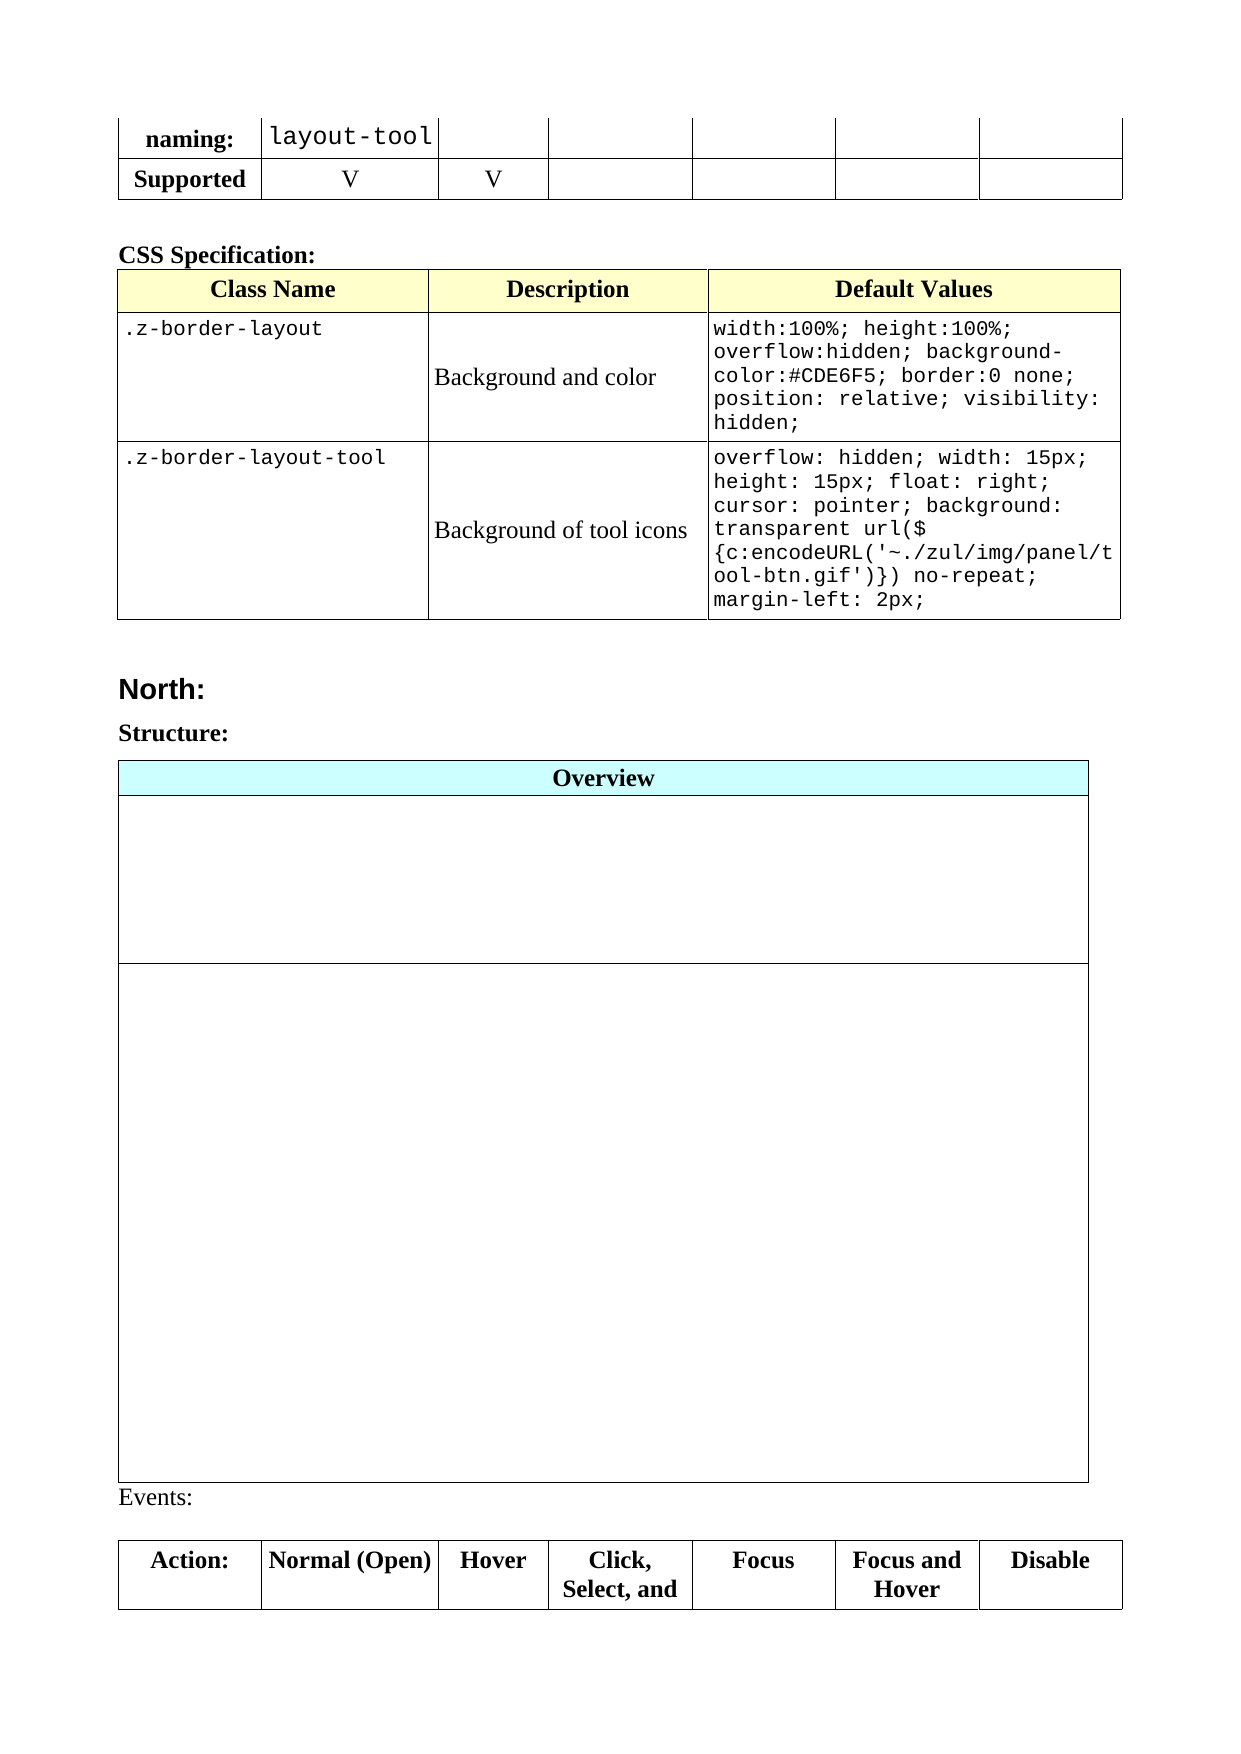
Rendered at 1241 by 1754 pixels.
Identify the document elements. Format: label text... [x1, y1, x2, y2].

table_header Default Values [709, 270, 1120, 312]
table_header Focus [693, 1541, 835, 1609]
table_cell .z-border-layout-tool [118, 442, 428, 619]
table_cell [693, 159, 835, 199]
table_cell [980, 159, 1122, 199]
table_header Action: [119, 1541, 261, 1609]
table_cell V [262, 159, 438, 199]
text CSS Specification: [118, 240, 1122, 269]
table_cell layout-tool [262, 118, 438, 158]
table_header Normal (Open) [262, 1541, 438, 1609]
text Structure: [118, 718, 1122, 747]
table_cell [836, 118, 978, 158]
table_cell [836, 159, 978, 199]
subtitle North: [118, 672, 1122, 706]
table_cell .z-border-layout [118, 313, 428, 441]
text Events: [118, 1482, 1122, 1540]
table_header Hover [439, 1541, 548, 1609]
table_cell V [439, 159, 548, 199]
table_header Description [429, 270, 707, 312]
table_cell Supported [119, 159, 261, 199]
table_cell [693, 118, 835, 158]
table_header Overview [119, 761, 1088, 795]
table_header Class Name [118, 270, 428, 312]
table_cell [119, 796, 1088, 963]
table_cell [439, 118, 548, 158]
table_cell [980, 118, 1122, 158]
table_cell naming: [119, 118, 261, 158]
table_cell [119, 964, 1088, 1482]
table_cell Background and color [429, 313, 707, 441]
table_cell Background of tool icons [429, 442, 707, 619]
table_cell width:100%; height:100%; overflow:hidden; background-color:#CDE6F5; border:0 none; position: relative; visibility: hidden; [709, 313, 1120, 441]
table_cell [549, 118, 692, 158]
table_header Disable [980, 1541, 1122, 1609]
table_cell [549, 159, 692, 199]
table_header Click, Select, and [549, 1541, 692, 1609]
table_cell overflow: hidden; width: 15px; height: 15px; float: right; cursor: pointer; background: transparent url(${c:encodeURL('~./zul/img/panel/tool-btn.gif')}) no-repeat; margin-left: 2px; [709, 442, 1120, 619]
table_header Focus and Hover [836, 1541, 978, 1609]
